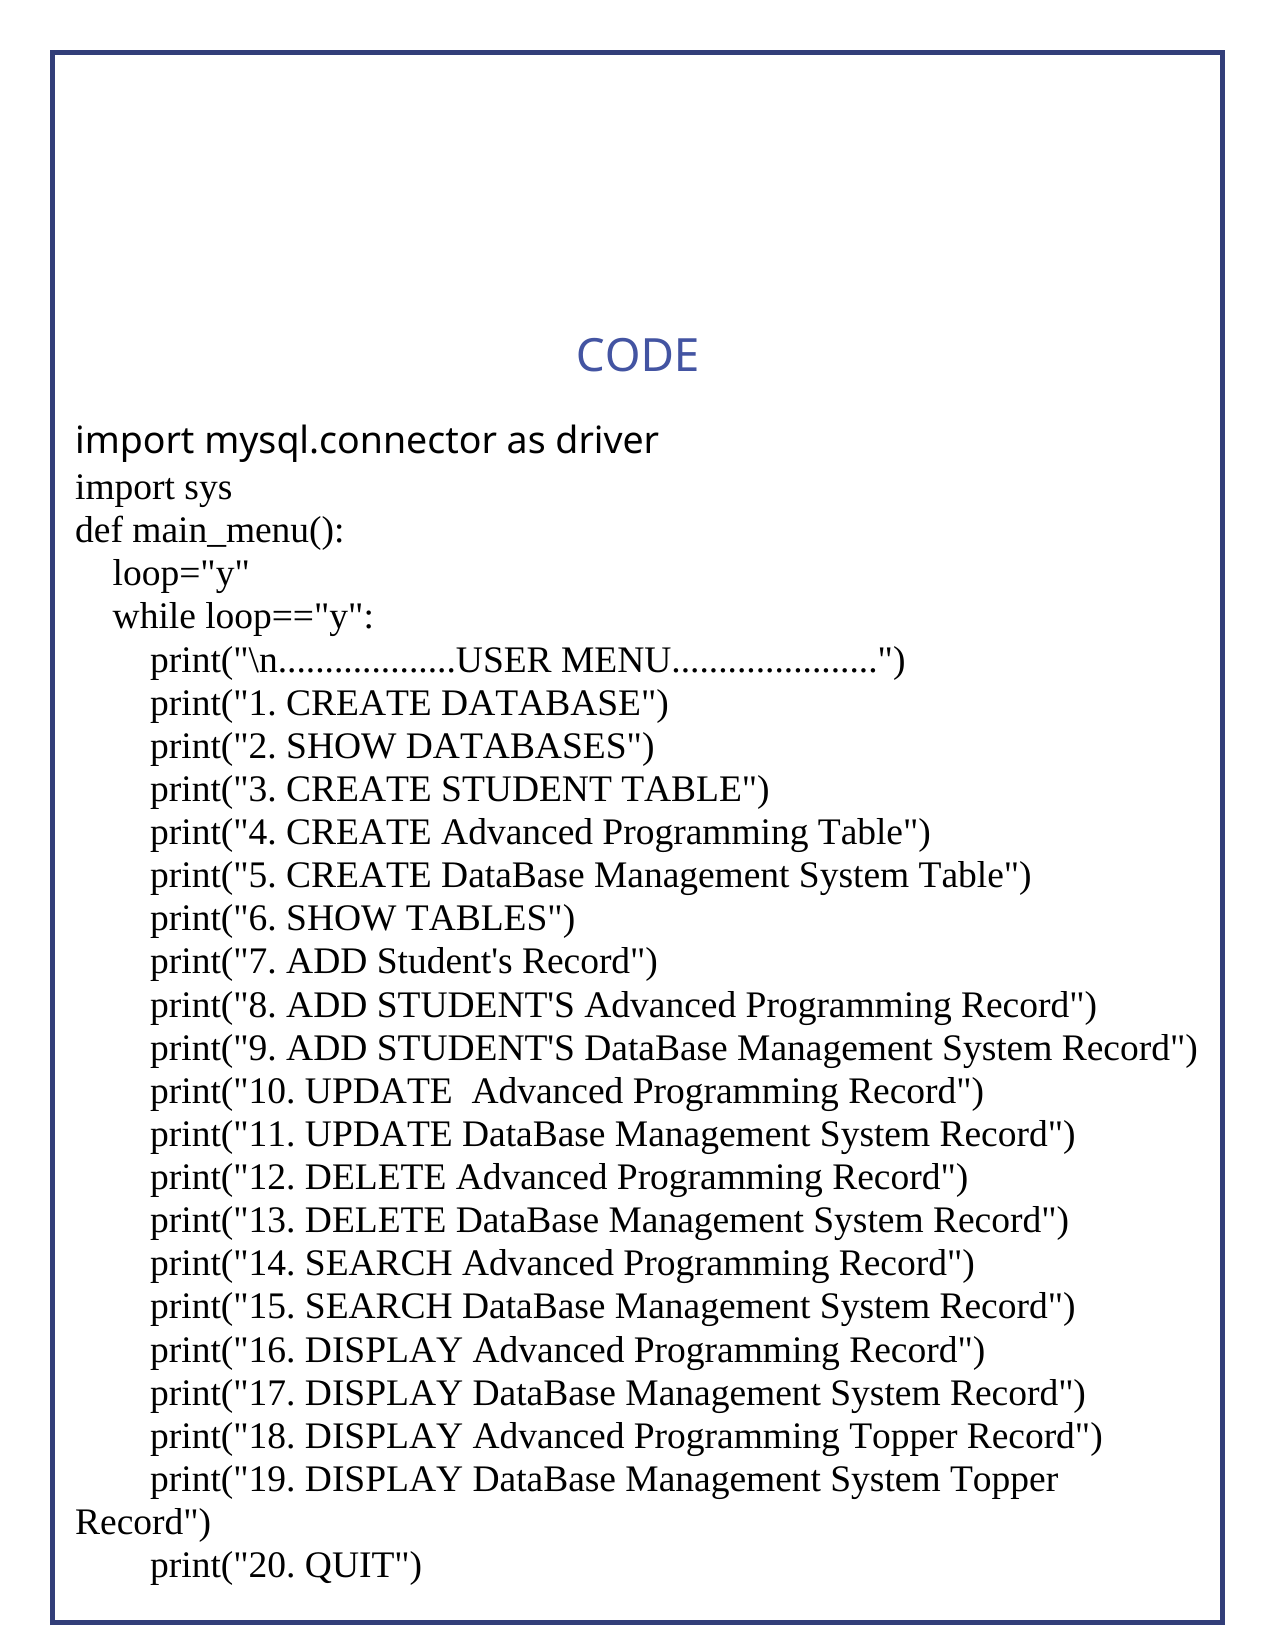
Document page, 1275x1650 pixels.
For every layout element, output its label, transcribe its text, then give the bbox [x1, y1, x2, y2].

text print("2. SHOW DATABASES") [75, 723, 1200, 766]
text print("10. UPDATE Advanced Programming Record") [75, 1068, 1200, 1111]
text print("11. UPDATE DataBase Management System Record") [75, 1111, 1200, 1154]
text print("4. CREATE Advanced Programming Table") [75, 809, 1200, 853]
text print("\n...................USER MENU......................") [75, 637, 1200, 680]
text print("19. DISPLAY DataBase Management System Topper Record") [75, 1456, 1200, 1543]
text def main_menu(): [75, 508, 1200, 551]
text print("8. ADD STUDENT'S Advanced Programming Record") [75, 982, 1200, 1025]
text print("17. DISPLAY DataBase Management System Record") [75, 1370, 1200, 1413]
text print("5. CREATE DataBase Management System Table") [75, 853, 1200, 896]
text CODE [75, 323, 1200, 385]
text import mysql.connector as driver [75, 413, 1200, 464]
text print("15. SEARCH DataBase Management System Record") [75, 1284, 1200, 1327]
text print("12. DELETE Advanced Programming Record") [75, 1154, 1200, 1198]
text while loop=="y": [75, 594, 1200, 637]
text print("1. CREATE DATABASE") [75, 680, 1200, 723]
text loop="y" [75, 551, 1200, 594]
text print("6. SHOW TABLES") [75, 896, 1200, 939]
text print("20. QUIT") [75, 1543, 1200, 1586]
text print("7. ADD Student's Record") [75, 939, 1200, 982]
text print("18. DISPLAY Advanced Programming Topper Record") [75, 1413, 1200, 1456]
text import sys [75, 464, 1200, 508]
text print("14. SEARCH Advanced Programming Record") [75, 1241, 1200, 1284]
text print("13. DELETE DataBase Management System Record") [75, 1198, 1200, 1241]
text print("16. DISPLAY Advanced Programming Record") [75, 1327, 1200, 1370]
text print("3. CREATE STUDENT TABLE") [75, 766, 1200, 809]
text print("9. ADD STUDENT'S DataBase Management System Record") [75, 1025, 1200, 1068]
